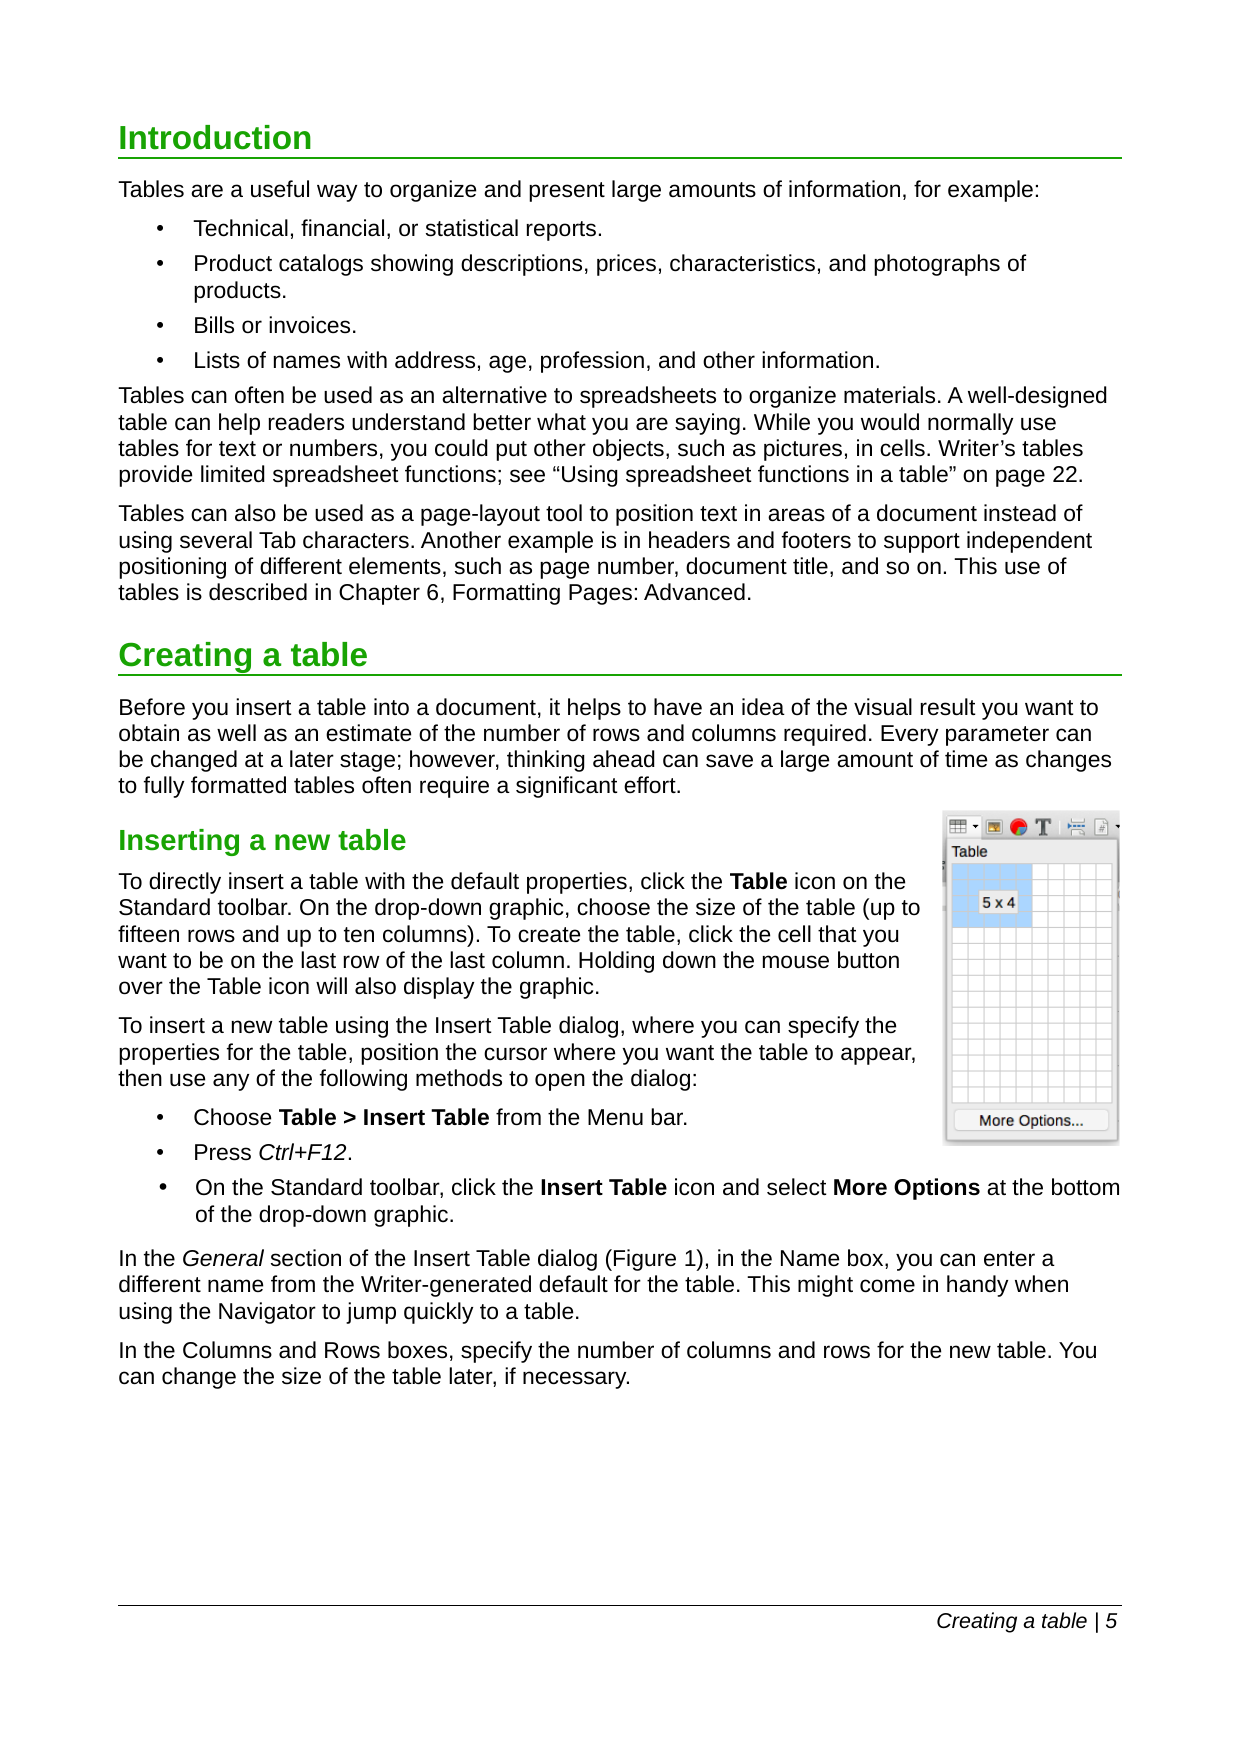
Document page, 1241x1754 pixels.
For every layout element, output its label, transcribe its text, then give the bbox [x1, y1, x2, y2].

list Press Ctrl+F12. [156, 1139, 1122, 1165]
list Lists of names with address, age, profession, and other information. [156, 347, 1122, 373]
subtitle Introduction [118, 118, 1122, 157]
text In the General section of the Insert Table dialog (Figure 1), in the Name box, you can enter a different name from the Writer-generated default for the table. This might come in handy when using the Navigator to jump quickly to a table. [118, 1245, 1122, 1324]
list Technical, financial, or statistical reports. [156, 215, 1122, 242]
list Product catalogs showing descriptions, prices, characteristics, and photographs of products. [156, 250, 1122, 303]
text Before you insert a table into a document, it helps to have an idea of the visual result you want to obtain as well as an estimate of the number of rows and columns required. Every parameter can be changed at a later stage; however, thinking ahead can save a large amount of time as changes to fully formatted tables often require a significant effort. [118, 693, 1122, 799]
list Tables are a useful way to organize and present large amounts of information, for example: [118, 176, 1122, 203]
list To directly insert a table with the default properties, click the Table icon on the Standard toolbar. On the drop-down graphic, choose the size of the table (up to fifteen rows and up to ten columns). To create the table, click the cell that you want to be on the last row of the last column. Holding down the mouse button over the Table icon will also display the graphic. [118, 868, 942, 999]
text Tables can often be used as an alternative to spreadsheets to organize materials. A well-designed table can help readers understand better what you are saying. While you would normally use tables for text or numbers, you could put other objects, such as pictures, in cells. Writer’s tables provide limited spreadsheet functions; see “Using spreadsheet functions in a table” on page 22. [118, 382, 1122, 488]
list Bills or invoices. [156, 312, 1122, 338]
list To insert a new table using the Insert Table dialog, where you can specify the properties for the table, position the cursor where you want the table to appear, then use any of the following methods to open the dialog: [118, 1012, 942, 1091]
subtitle Inserting a new table [118, 822, 942, 856]
picture [942, 810, 1120, 1146]
text Tables can also be used as a page-layout tool to position text in areas of a document instead of using several Tab characters. Another example is in headers and footers to support independent positioning of different elements, such as page number, document title, and so on. This use of tables is described in Chapter 6, Formatting Pages: Advanced. [118, 500, 1122, 606]
text In the Columns and Rows boxes, specify the number of columns and rows for the new table. You can change the size of the table later, if necessary. [118, 1337, 1122, 1389]
list Choose Table > Insert Table from the Menu bar. [156, 1104, 942, 1130]
list On the Standard toolbar, click the Insert Table icon and select More Options at the bottom of the drop-down graphic. [156, 1174, 1122, 1227]
subtitle Creating a table [118, 635, 1122, 674]
